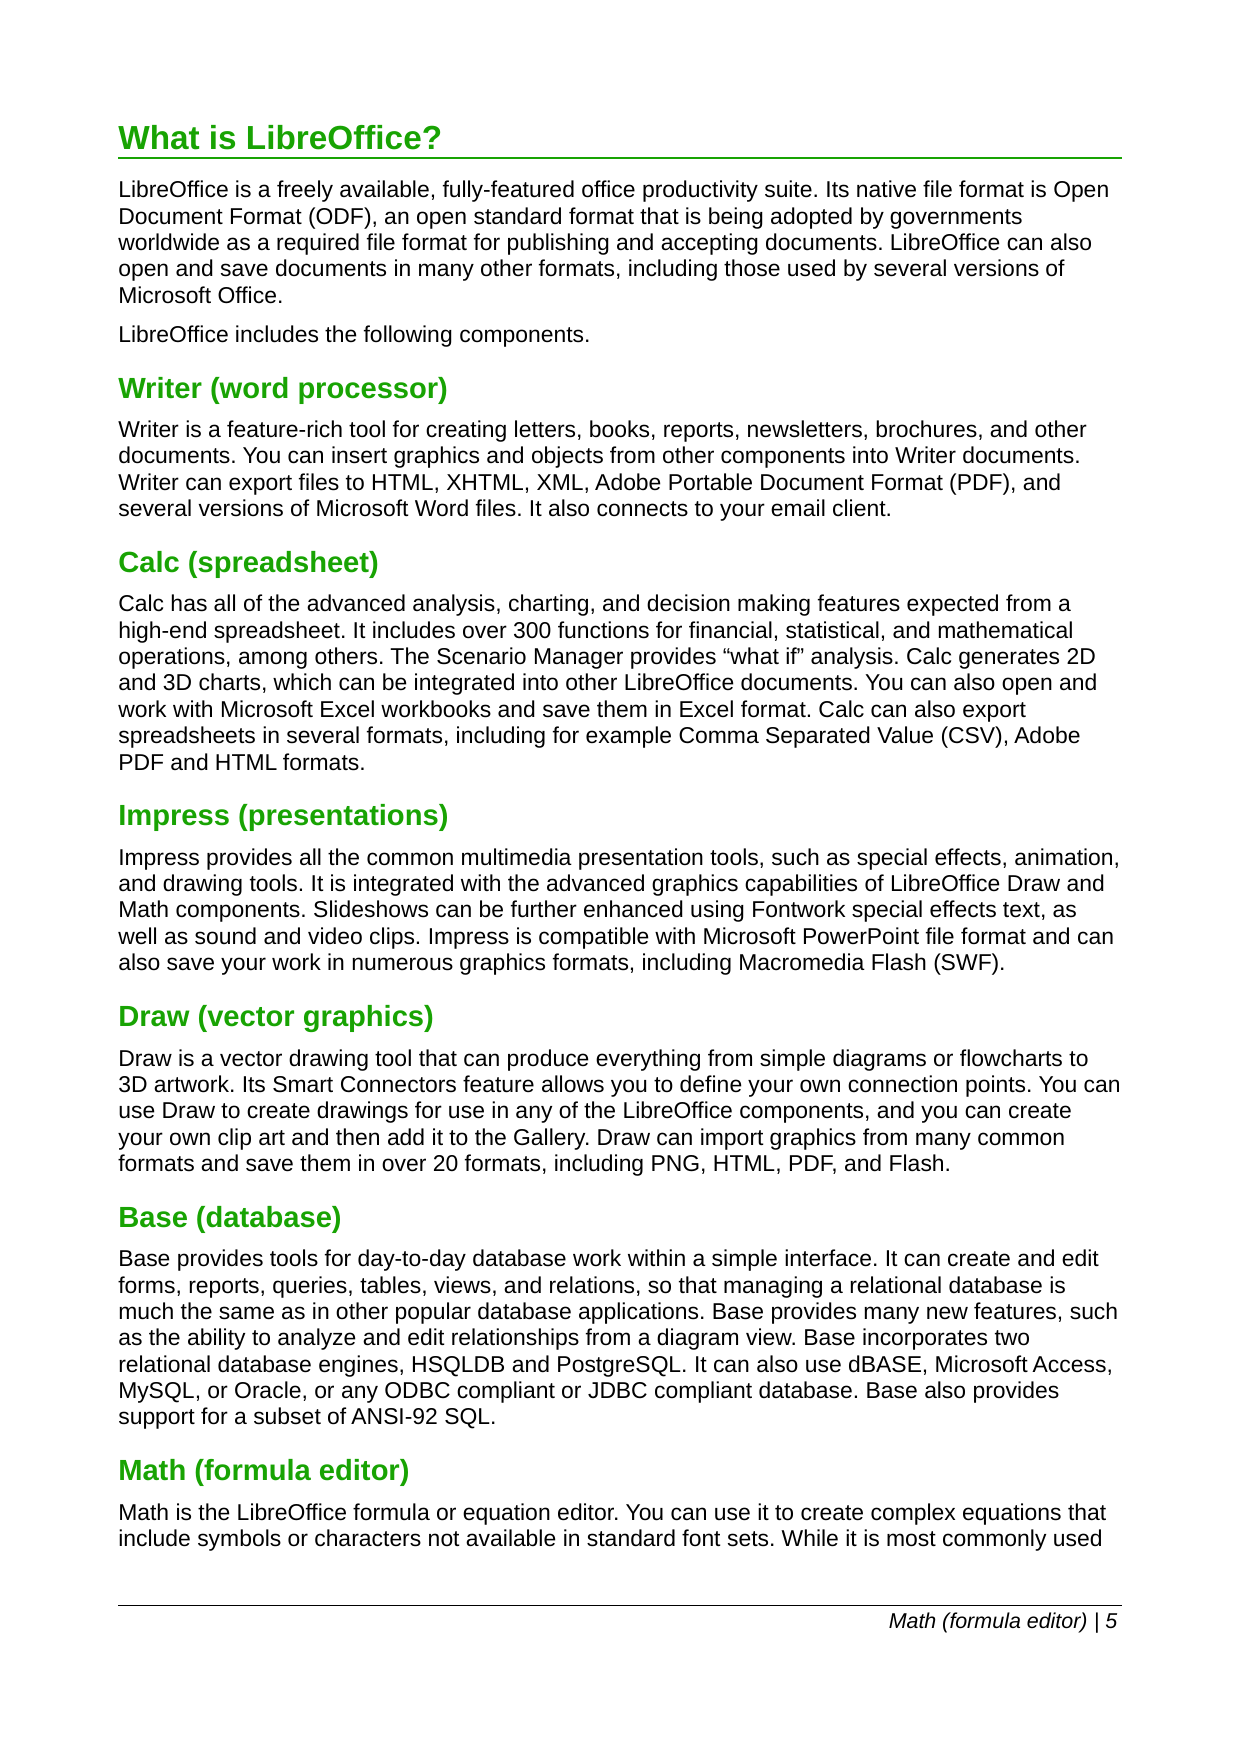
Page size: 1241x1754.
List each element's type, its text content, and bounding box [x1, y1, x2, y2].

subtitle What is LibreOffice? [118, 118, 1122, 157]
subtitle Calc (spreadsheet) [118, 545, 1122, 578]
text Impress provides all the common multimedia presentation tools, such as special effects, animation, and drawing tools. It is integrated with the advanced graphics capabilities of LibreOffice Draw and Math components. Slideshows can be further enhanced using Fontwork special effects text, as well as sound and video clips. Impress is compatible with Microsoft PowerPoint file format and can also save your work in numerous graphics formats, including Macromedia Flash (SWF). [118, 844, 1122, 976]
subtitle Impress (presentations) [118, 798, 1122, 832]
text Writer is a feature-rich tool for creating letters, books, reports, newsletters, brochures, and other documents. You can insert graphics and objects from other components into Writer documents. Writer can export files to HTML, XHTML, XML, Adobe Portable Document Format (PDF), and several versions of Microsoft Word files. It also connects to your email client. [118, 416, 1122, 521]
text Draw is a vector drawing tool that can produce everything from simple diagrams or flowcharts to 3D artwork. Its Smart Connectors feature allows you to define your own connection points. You can use Draw to create drawings for use in any of the LibreOffice components, and you can create your own clip art and then add it to the Gallery. Draw can import graphics from many common formats and save them in over 20 formats, including PNG, HTML, PDF, and Flash. [118, 1044, 1122, 1176]
subtitle Math (formula editor) [118, 1453, 1122, 1487]
subtitle Writer (word processor) [118, 371, 1122, 404]
subtitle Base (database) [118, 1200, 1122, 1233]
subtitle Draw (vector graphics) [118, 999, 1122, 1033]
text LibreOffice includes the following components. [118, 321, 1122, 347]
text LibreOffice is a freely available, fully-featured office productivity suite. Its native file format is Open Document Format (ODF), an open standard format that is being adopted by governments worldwide as a required file format for publishing and accepting documents. LibreOffice can also open and save documents in many other formats, including those used by several versions of Microsoft Office. [118, 176, 1122, 308]
text Math is the LibreOffice formula or equation editor. You can use it to create complex equations that include symbols or characters not available in standard font sets. While it is most commonly used [118, 1499, 1122, 1551]
text Calc has all of the advanced analysis, charting, and decision making features expected from a high-end spreadsheet. It includes over 300 functions for financial, statistical, and mathematical operations, among others. The Scenario Manager provides “what if” analysis. Calc generates 2D and 3D charts, which can be integrated into other LibreOffice documents. You can also open and work with Microsoft Excel workbooks and save them in Excel format. Calc can also export spreadsheets in several formats, including for example Comma Separated Value (CSV), Adobe PDF and HTML formats. [118, 590, 1122, 775]
text Base provides tools for day-to-day database work within a simple interface. It can create and edit forms, reports, queries, tables, views, and relations, so that managing a relational database is much the same as in other popular database applications. Base provides many new features, such as the ability to analyze and edit relationships from a diagram view. Base incorporates two relational database engines, HSQLDB and PostgreSQL. It can also use dBASE, Microsoft Access, MySQL, or Oracle, or any ODBC compliant or JDBC compliant database. Base also provides support for a subset of ANSI-92 SQL. [118, 1245, 1122, 1430]
